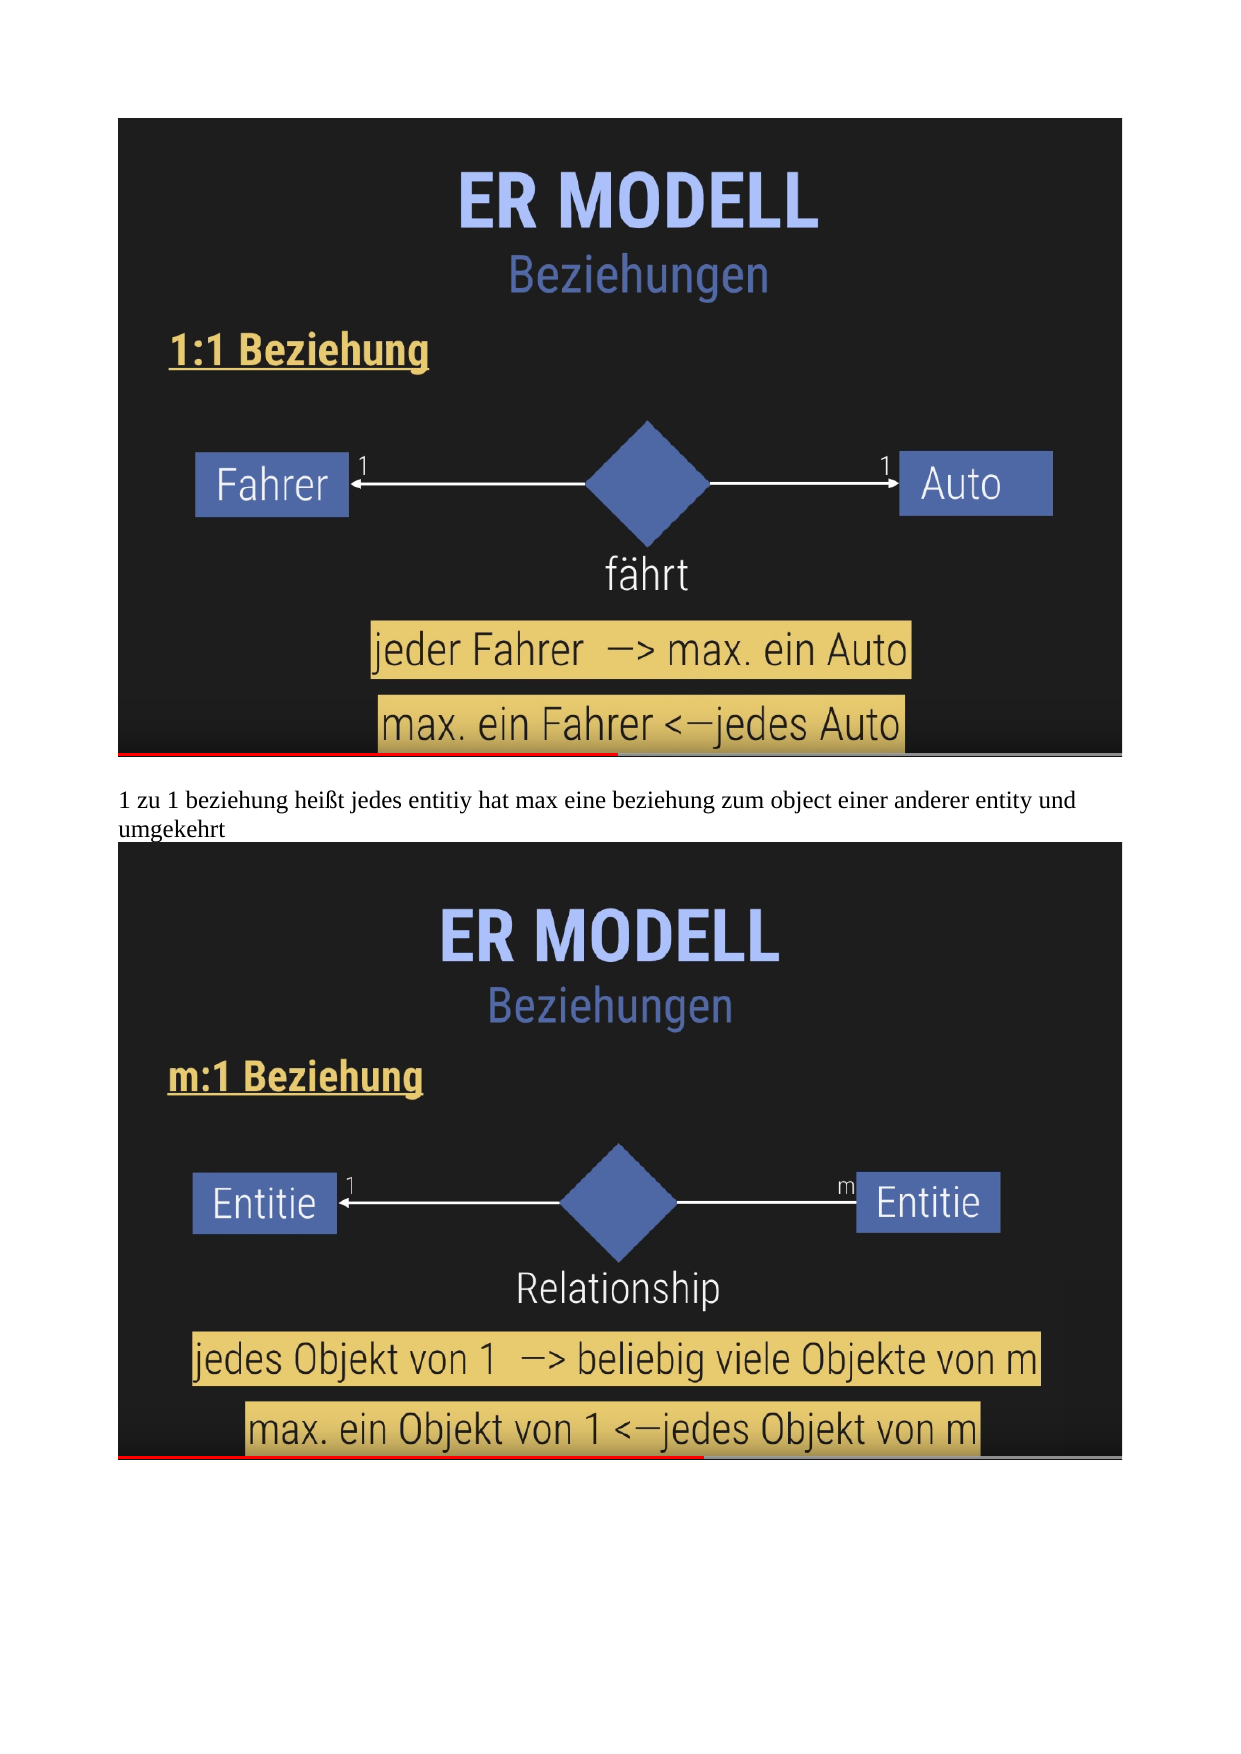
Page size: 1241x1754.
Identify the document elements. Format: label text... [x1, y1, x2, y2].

text 1 zu 1 beziehung heißt jedes entitiy hat max eine beziehung zum object einer anderer entity und umgekehrt [118, 785, 1122, 842]
picture [118, 118, 1123, 757]
picture [118, 842, 1123, 1460]
